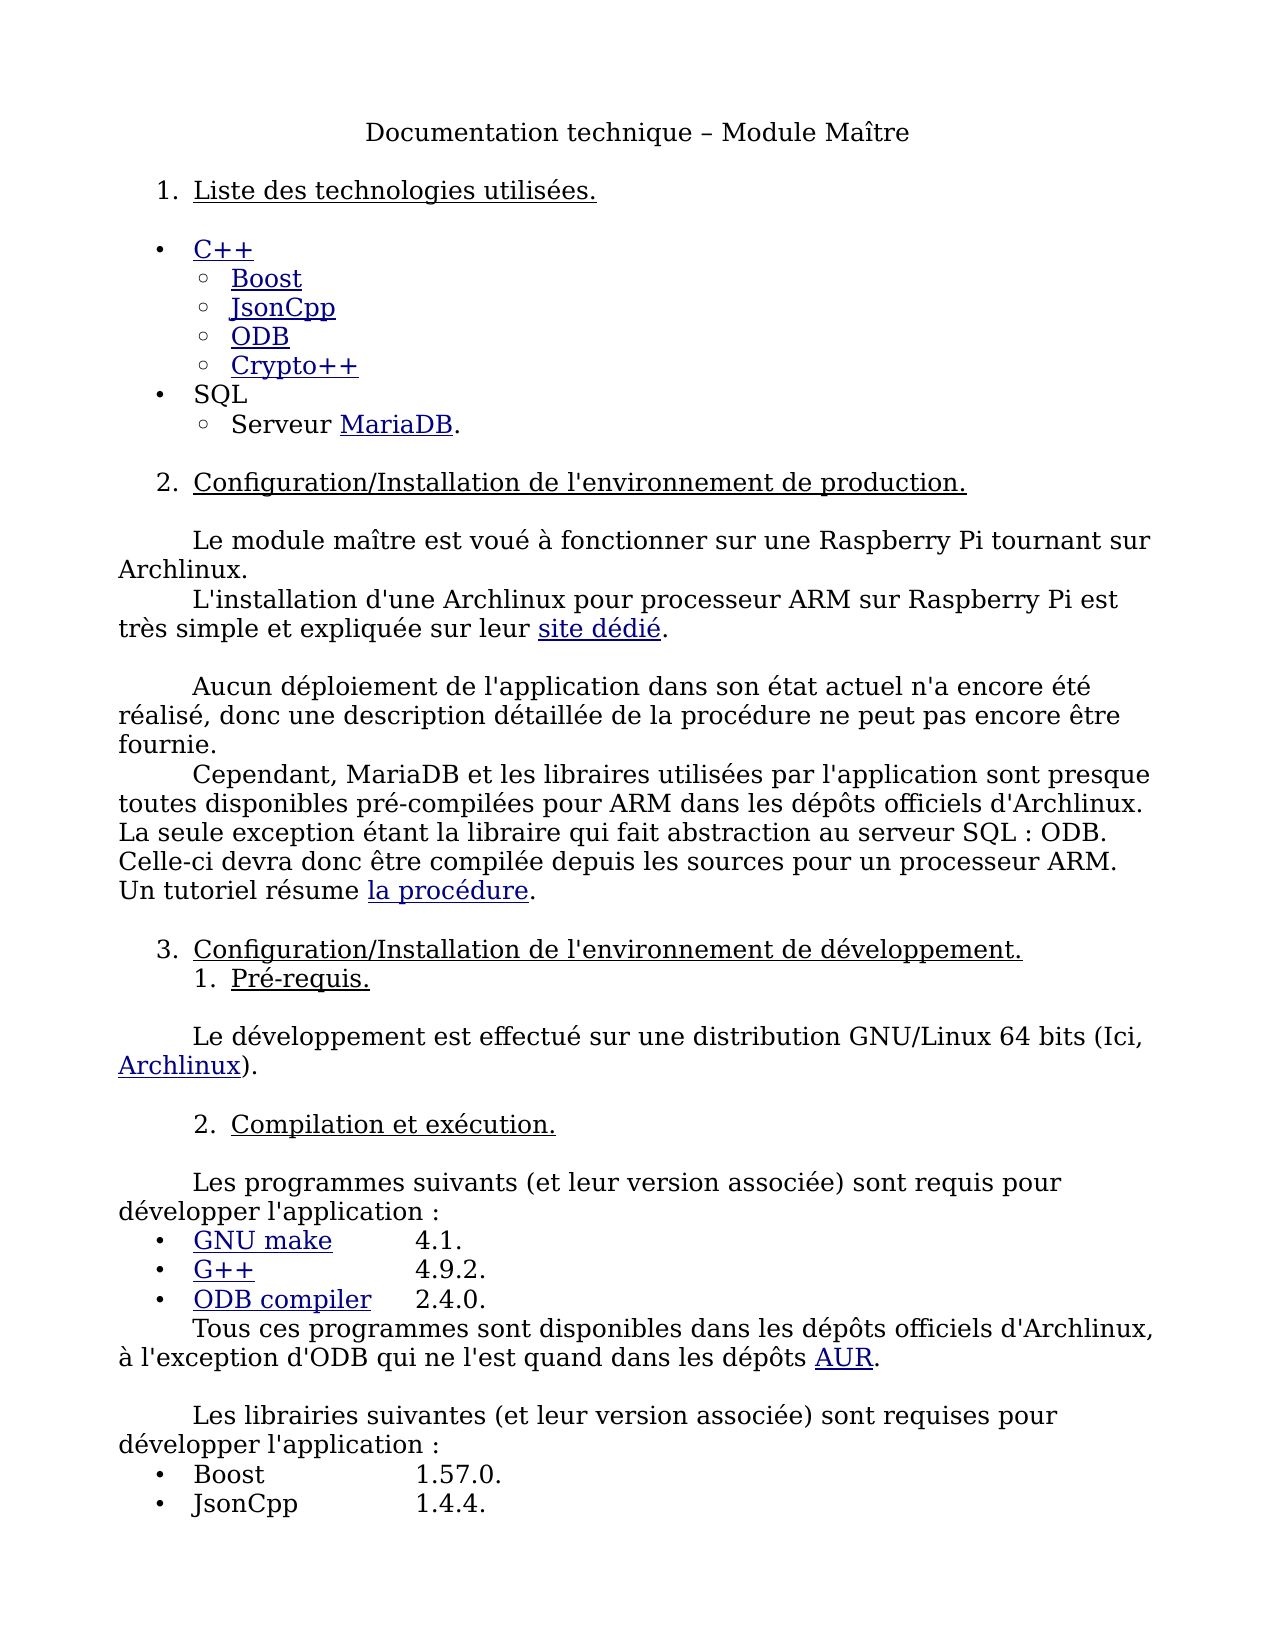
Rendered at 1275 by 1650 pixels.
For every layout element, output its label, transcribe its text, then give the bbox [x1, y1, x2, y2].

text Les programmes suivants (et leur version associée) sont requis pour développer l'application : [118, 1168, 1157, 1226]
list JsonCpp [193, 293, 1157, 322]
list GNU make 4.1. [156, 1226, 1157, 1256]
list Serveur MariaDB. [193, 410, 1157, 439]
list Boost 1.57.0. [156, 1460, 1157, 1489]
list Crypto++ [193, 351, 1157, 381]
list G++ 4.9.2. [156, 1256, 1157, 1285]
list SQL [156, 381, 1157, 410]
list Pré-requis. [193, 964, 1157, 993]
text Aucun déploiement de l'application dans son état actuel n'a encore été réalisé, donc une description détaillée de la procédure ne peut pas encore être fournie. [118, 672, 1157, 760]
list Boost [193, 264, 1157, 293]
list ODB compiler 2.4.0. [156, 1285, 1157, 1314]
list Configuration/Installation de l'environnement de développement. [156, 935, 1157, 964]
text Le module maître est voué à fonctionner sur une Raspberry Pi tournant sur Archlinux. [118, 526, 1157, 585]
text L'installation d'une Archlinux pour processeur ARM sur Raspberry Pi est très simple et expliquée sur leur site dédié. [118, 585, 1157, 643]
text Les librairies suivantes (et leur version associée) sont requises pour développer l'application : [118, 1401, 1157, 1460]
text Le développement est effectué sur une distribution GNU/Linux 64 bits (Ici, Archlinux). [118, 1022, 1157, 1081]
list Compilation et exécution. [193, 1110, 1157, 1139]
text Cependant, MariaDB et les libraires utilisées par l'application sont presque toutes disponibles pré-compilées pour ARM dans les dépôts officiels d'Archlinux. La seule exception étant la libraire qui fait abstraction au serveur SQL : ODB. Celle-ci devra donc être compilée depuis les sources pour un processeur ARM. Un tutoriel résume la procédure. [118, 760, 1157, 906]
text Tous ces programmes sont disponibles dans les dépôts officiels d'Archlinux, à l'exception d'ODB qui ne l'est quand dans les dépôts AUR. [118, 1314, 1157, 1372]
list C++ [156, 235, 1157, 264]
list Configuration/Installation de l'environnement de production. [156, 468, 1157, 497]
list JsonCpp 1.4.4. [156, 1489, 1157, 1518]
list ODB [193, 322, 1157, 351]
list Liste des technologies utilisées. [156, 176, 1157, 206]
text Documentation technique – Module Maître [118, 118, 1157, 147]
